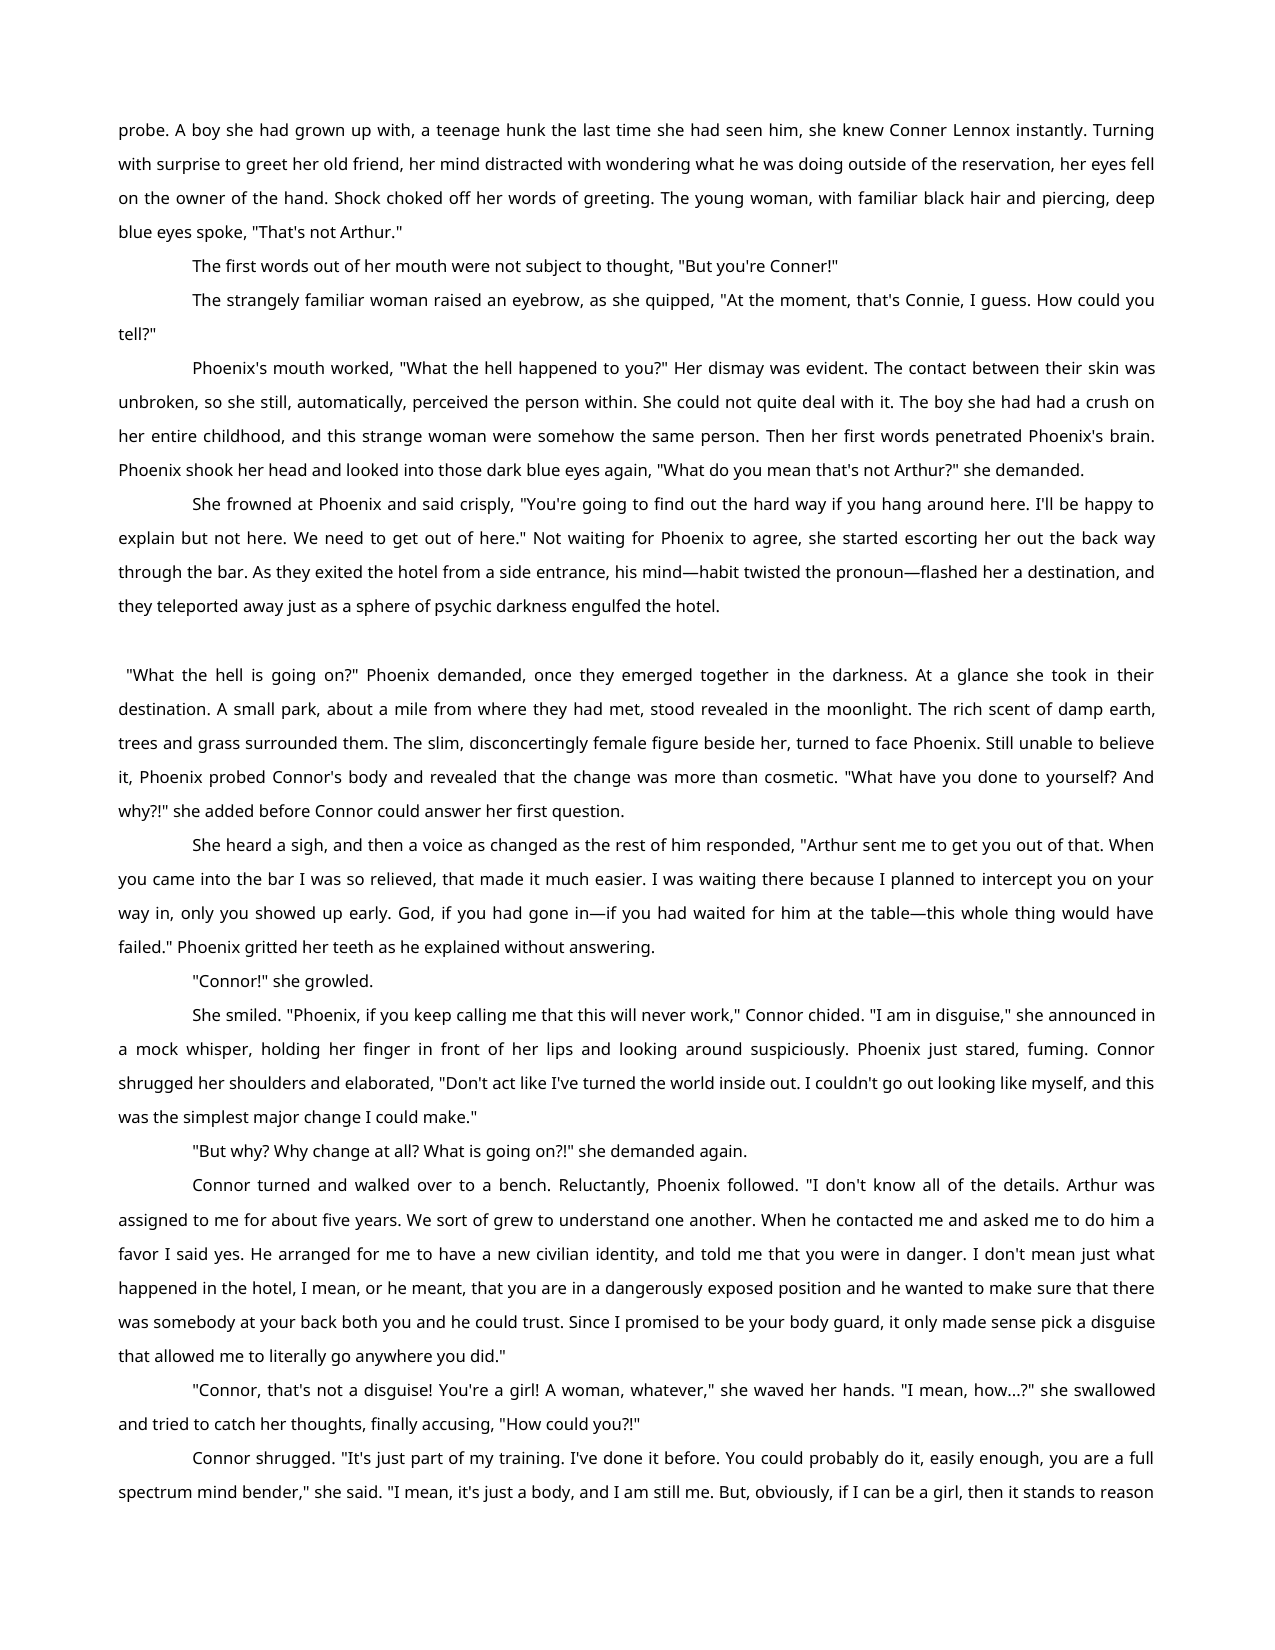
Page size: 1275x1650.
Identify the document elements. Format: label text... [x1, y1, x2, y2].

text She frowned at Phoenix and said crisply, "You're going to find out the hard way if you hang around here. I'll be happy to explain but not here. We need to get out of here." Not waiting for Phoenix to agree, she started escorting her out the back way through the bar. As they exited the hotel from a side entrance, his mind—habit twisted the pronoun—flashed her a destination, and they teleported away just as a sphere of psychic darkness engulfed the hotel. [118, 493, 1157, 618]
text "Connor!" she growled. [118, 970, 1157, 992]
text She heard a sigh, and then a voice as changed as the rest of him responded, "Arthur sent me to get you out of that. When you came into the bar I was so relieved, that made it much easier. I was waiting there because I planned to intercept you on your way in, only you showed up early. God, if you had gone in—if you had waited for him at the table—this whole thing would have failed." Phoenix gritted her teeth as he explained without answering. [118, 833, 1157, 958]
text She smiled. "Phoenix, if you keep calling me that this will never work," Connor chided. "I am in disguise," she announced in a mock whisper, holding her finger in front of her lips and looking around suspiciously. Phoenix just stared, fuming. Connor shrugged her shoulders and elaborated, "Don't act like I've turned the world inside out. I couldn't go out looking like myself, and this was the simplest major change I could make." [118, 1004, 1157, 1129]
text The first words out of her mouth were not subject to thought, "But you're Conner!" [118, 254, 1157, 277]
text "What the hell is going on?" Phoenix demanded, once they emerged together in the darkness. At a glance she took in their destination. A small park, about a mile from where they had met, stood revealed in the moonlight. The rich scent of damp earth, trees and grass surrounded them. The slim, disconcertingly female figure beside her, turned to face Phoenix. Still unable to believe it, Phoenix probed Connor's body and revealed that the change was more than cosmetic. "What have you done to yourself? And why?!" she added before Connor could answer her first question. [118, 663, 1157, 822]
text The strangely familiar woman raised an eyebrow, as she quipped, "At the moment, that's Connie, I guess. How could you tell?" [118, 288, 1157, 345]
text "But why? Why change at all? What is going on?!" she demanded again. [118, 1140, 1157, 1163]
text Connor shrugged. "It's just part of my training. I've done it before. You could probably do it, easily enough, you are a full spectrum mind bender," she said. "I mean, it's just a body, and I am still me. But, obviously, if I can be a girl, then it stands to reason [118, 1447, 1157, 1503]
text Connor turned and walked over to a bench. Reluctantly, Phoenix followed. "I don't know all of the details. Arthur was assigned to me for about five years. We sort of grew to understand one another. When he contacted me and asked me to do him a favor I said yes. He arranged for me to have a new civilian identity, and told me that you were in danger. I don't mean just what happened in the hotel, I mean, or he meant, that you are in a dangerously exposed position and he wanted to make sure that there was somebody at your back both you and he could trust. Since I promised to be your body guard, it only made sense pick a disguise that allowed me to literally go anywhere you did." [118, 1174, 1157, 1367]
text probe. A boy she had grown up with, a teenage hunk the last time she had seen him, she knew Conner Lennox instantly. Turning with surprise to greet her old friend, her mind distracted with wondering what he was doing outside of the reservation, her eyes fell on the owner of the hand. Shock choked off her words of greeting. The young woman, with familiar black hair and piercing, deep blue eyes spoke, "That's not Arthur." [118, 118, 1157, 243]
text "Connor, that's not a disguise! You're a girl! A woman, whatever," she waved her hands. "I mean, how...?" she swallowed and tried to catch her thoughts, finally accusing, "How could you?!" [118, 1378, 1157, 1435]
text Phoenix's mouth worked, "What the hell happened to you?" Her dismay was evident. The contact between their skin was unbroken, so she still, automatically, perceived the person within. She could not quite deal with it. The boy she had had a crush on her entire childhood, and this strange woman were somehow the same person. Then her first words penetrated Phoenix's brain. Phoenix shook her head and looked into those dark blue eyes again, "What do you mean that's not Arthur?" she demanded. [118, 357, 1157, 481]
